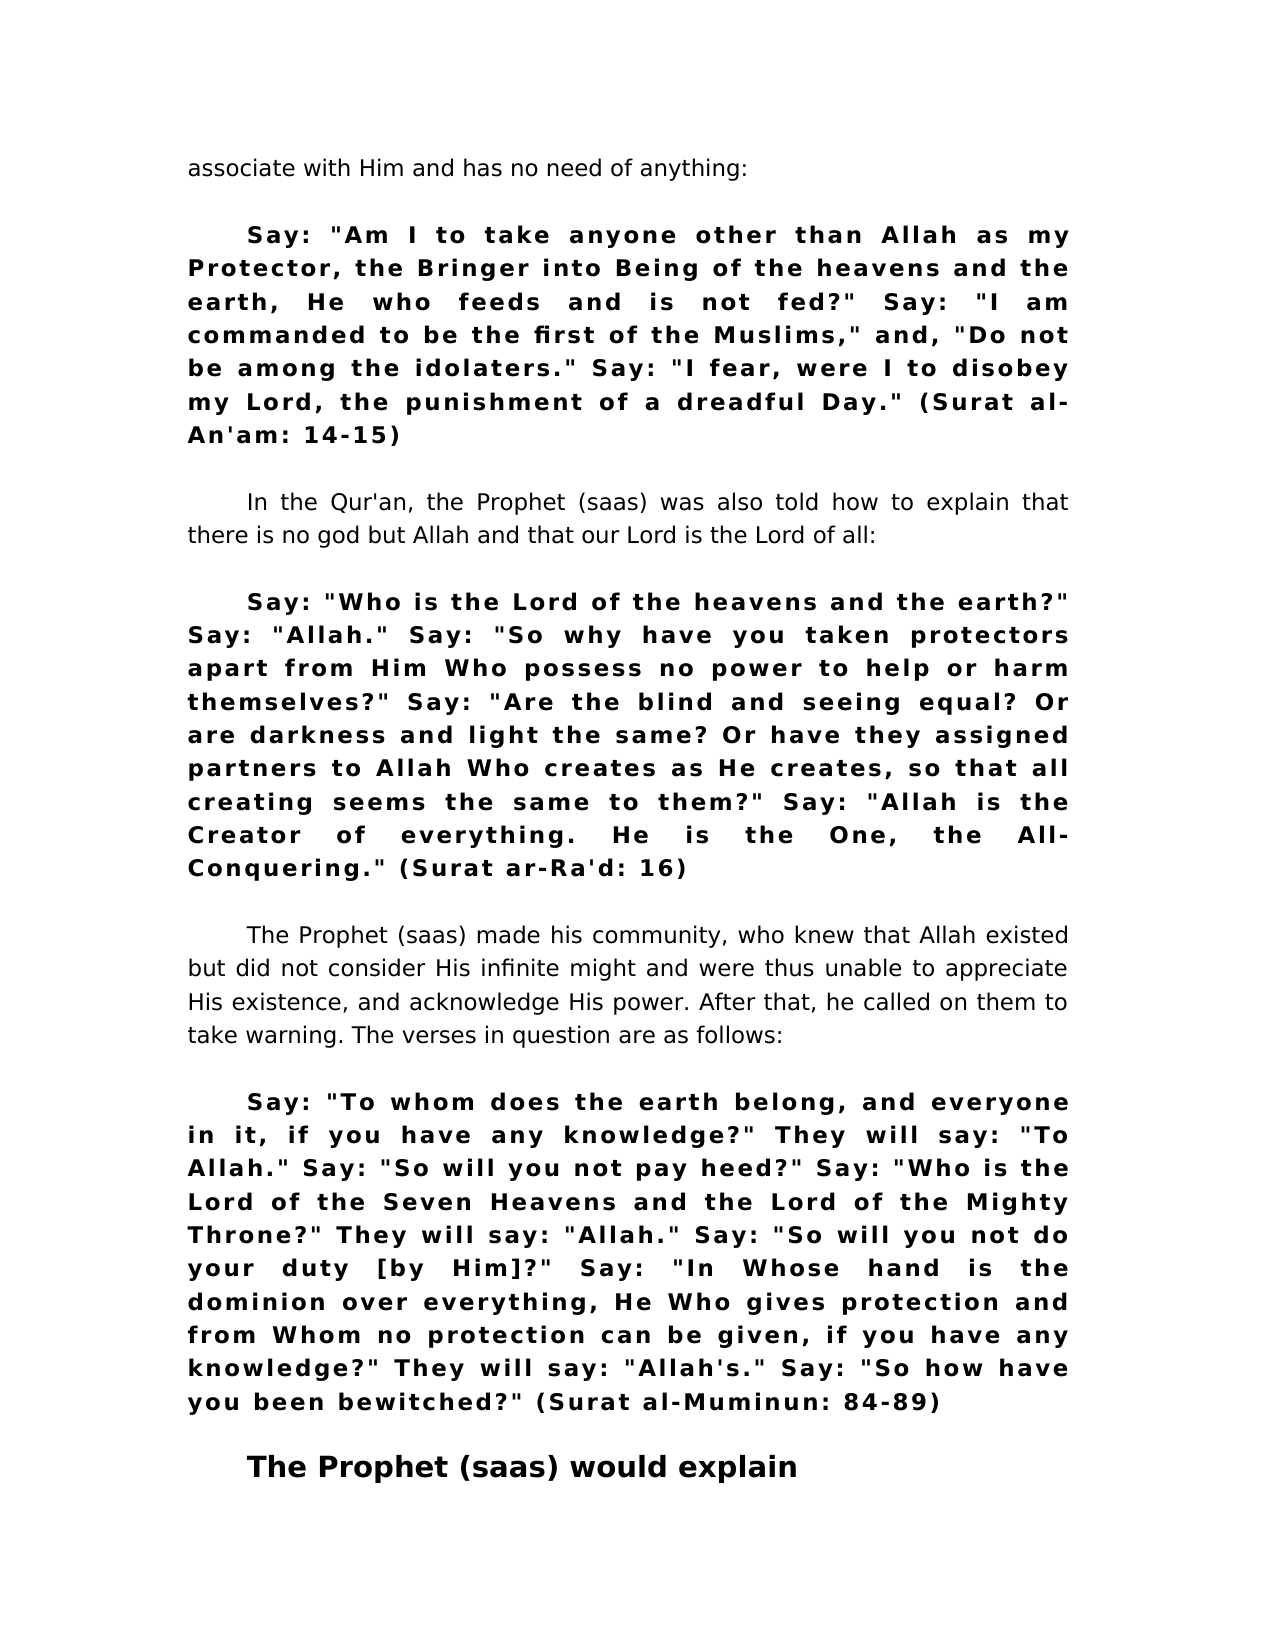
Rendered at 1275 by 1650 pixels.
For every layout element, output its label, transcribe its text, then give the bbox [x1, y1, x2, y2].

text Say: "To whom does the earth belong, and everyone in it, if you have any knowledge?" They will say: "To Allah." Say: "So will you not pay heed?" Say: "Who is the Lord of the Seven Heavens and the Lord of the Mighty Throne?" They will say: "Allah." Say: "So will you not do your duty [by Him]?" Say: "In Whose hand is the dominion over everything, He Who gives protection and from Whom no protection can be given, if you have any knowledge?" They will say: "Allah's." Say: "So how have you been bewitched?" (Surat al-Muminun: 84-89) [187, 1083, 1070, 1417]
text Say: "Who is the Lord of the heavens and the earth?" Say: "Allah." Say: "So why have you taken protectors apart from Him Who possess no power to help or harm themselves?" Say: "Are the blind and seeing equal? Or are darkness and light the same? Or have they assigned partners to Allah Who creates as He creates, so that all creating seems the same to them?" Say: "Allah is the Creator of everything. He is the One, the All-Conquering." (Surat ar-Ra'd: 16) [187, 583, 1070, 883]
text Say: "Am I to take anyone other than Allah as my Protector, the Bringer into Being of the heavens and the earth, He who feeds and is not fed?" Say: "I am commanded to be the first of the Muslims," and, "Do not be among the idolaters." Say: "I fear, were I to disobey my Lord, the punishment of a dreadful Day." (Surat al-An'am: 14-15) [187, 217, 1070, 450]
text The Prophet (saas) made his community, who knew that Allah existed but did not consider His infinite might and were thus unable to appreciate His existence, and acknowledge His power. After that, he called on them to take warning. The verses in question are as follows: [187, 917, 1070, 1050]
text The Prophet (saas) would explain [187, 1450, 1070, 1484]
text associate with Him and has no need of anything: [187, 150, 1070, 183]
text In the Qur'an, the Prophet (saas) was also told how to explain that there is no god but Allah and that our Lord is the Lord of all: [187, 483, 1070, 550]
